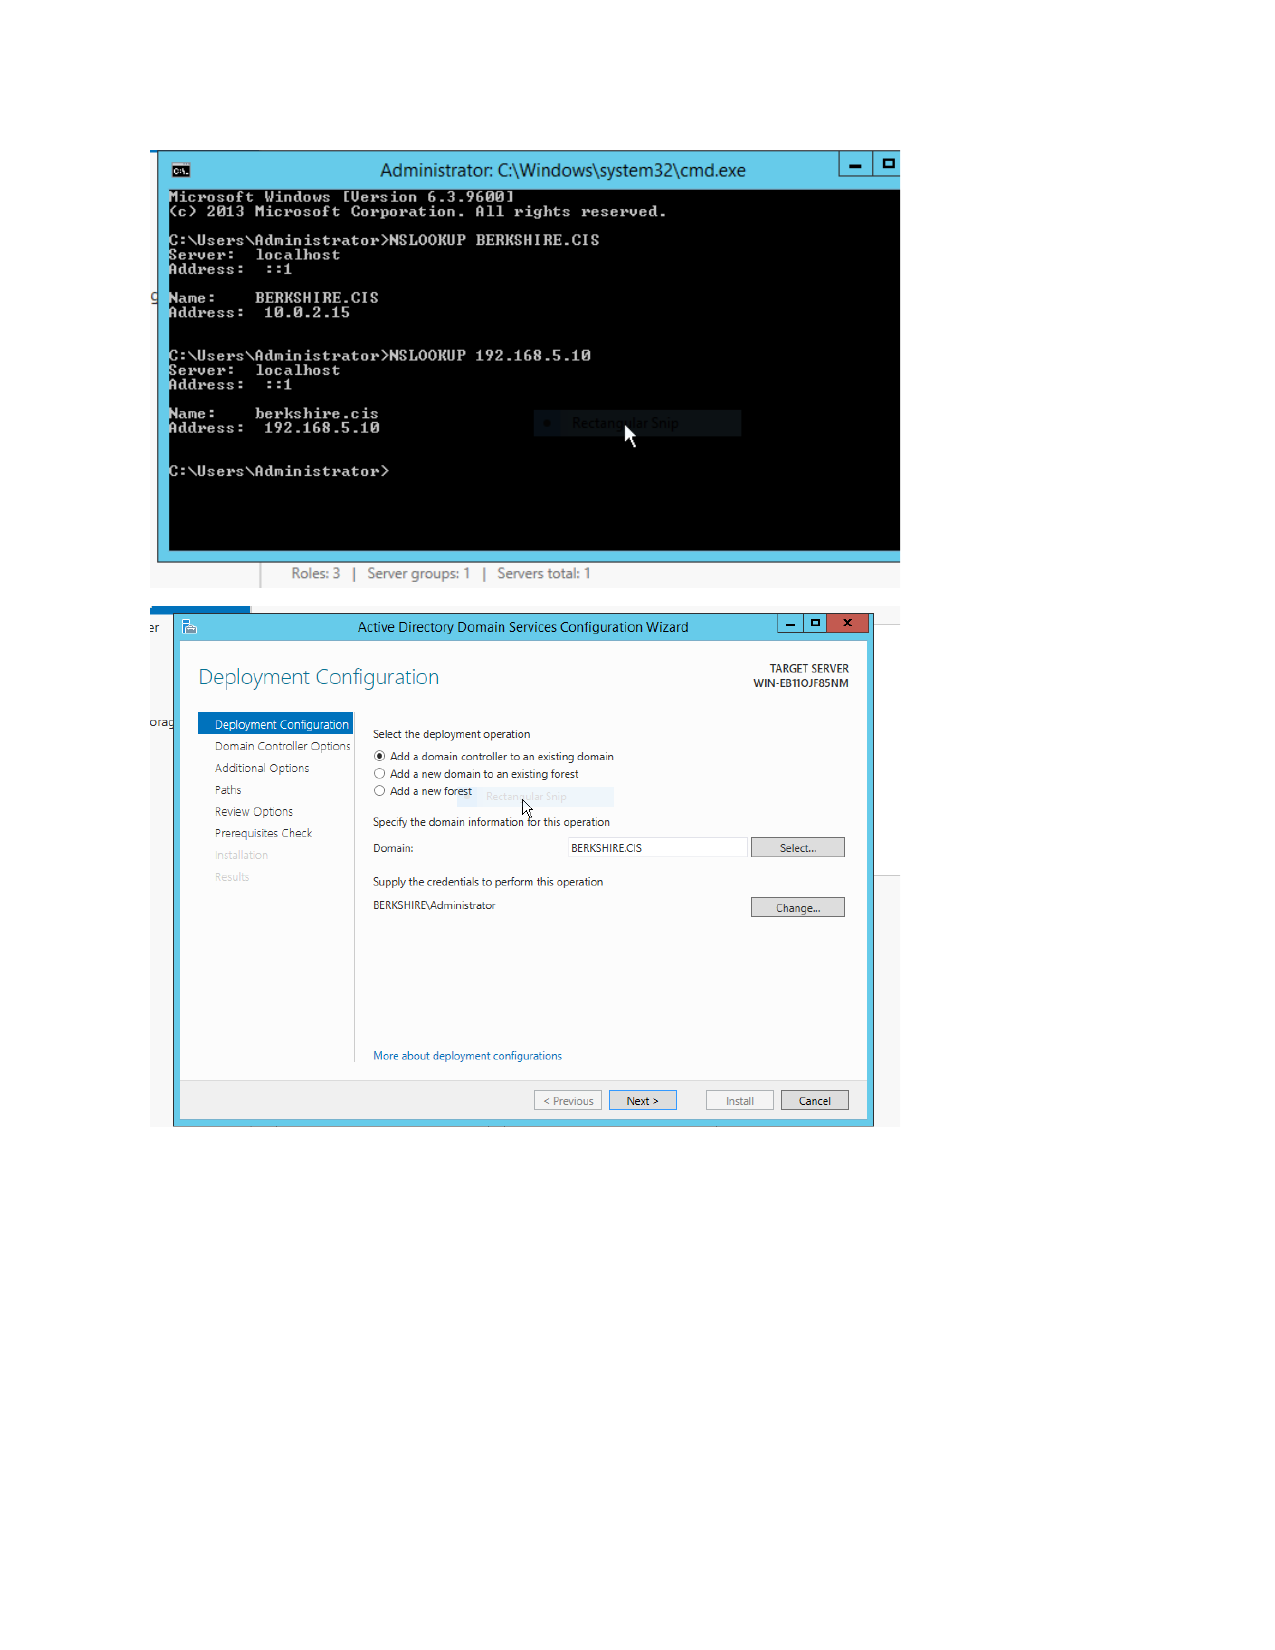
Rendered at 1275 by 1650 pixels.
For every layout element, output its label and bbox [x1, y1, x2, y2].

picture [150, 606, 901, 1127]
picture [150, 150, 901, 588]
